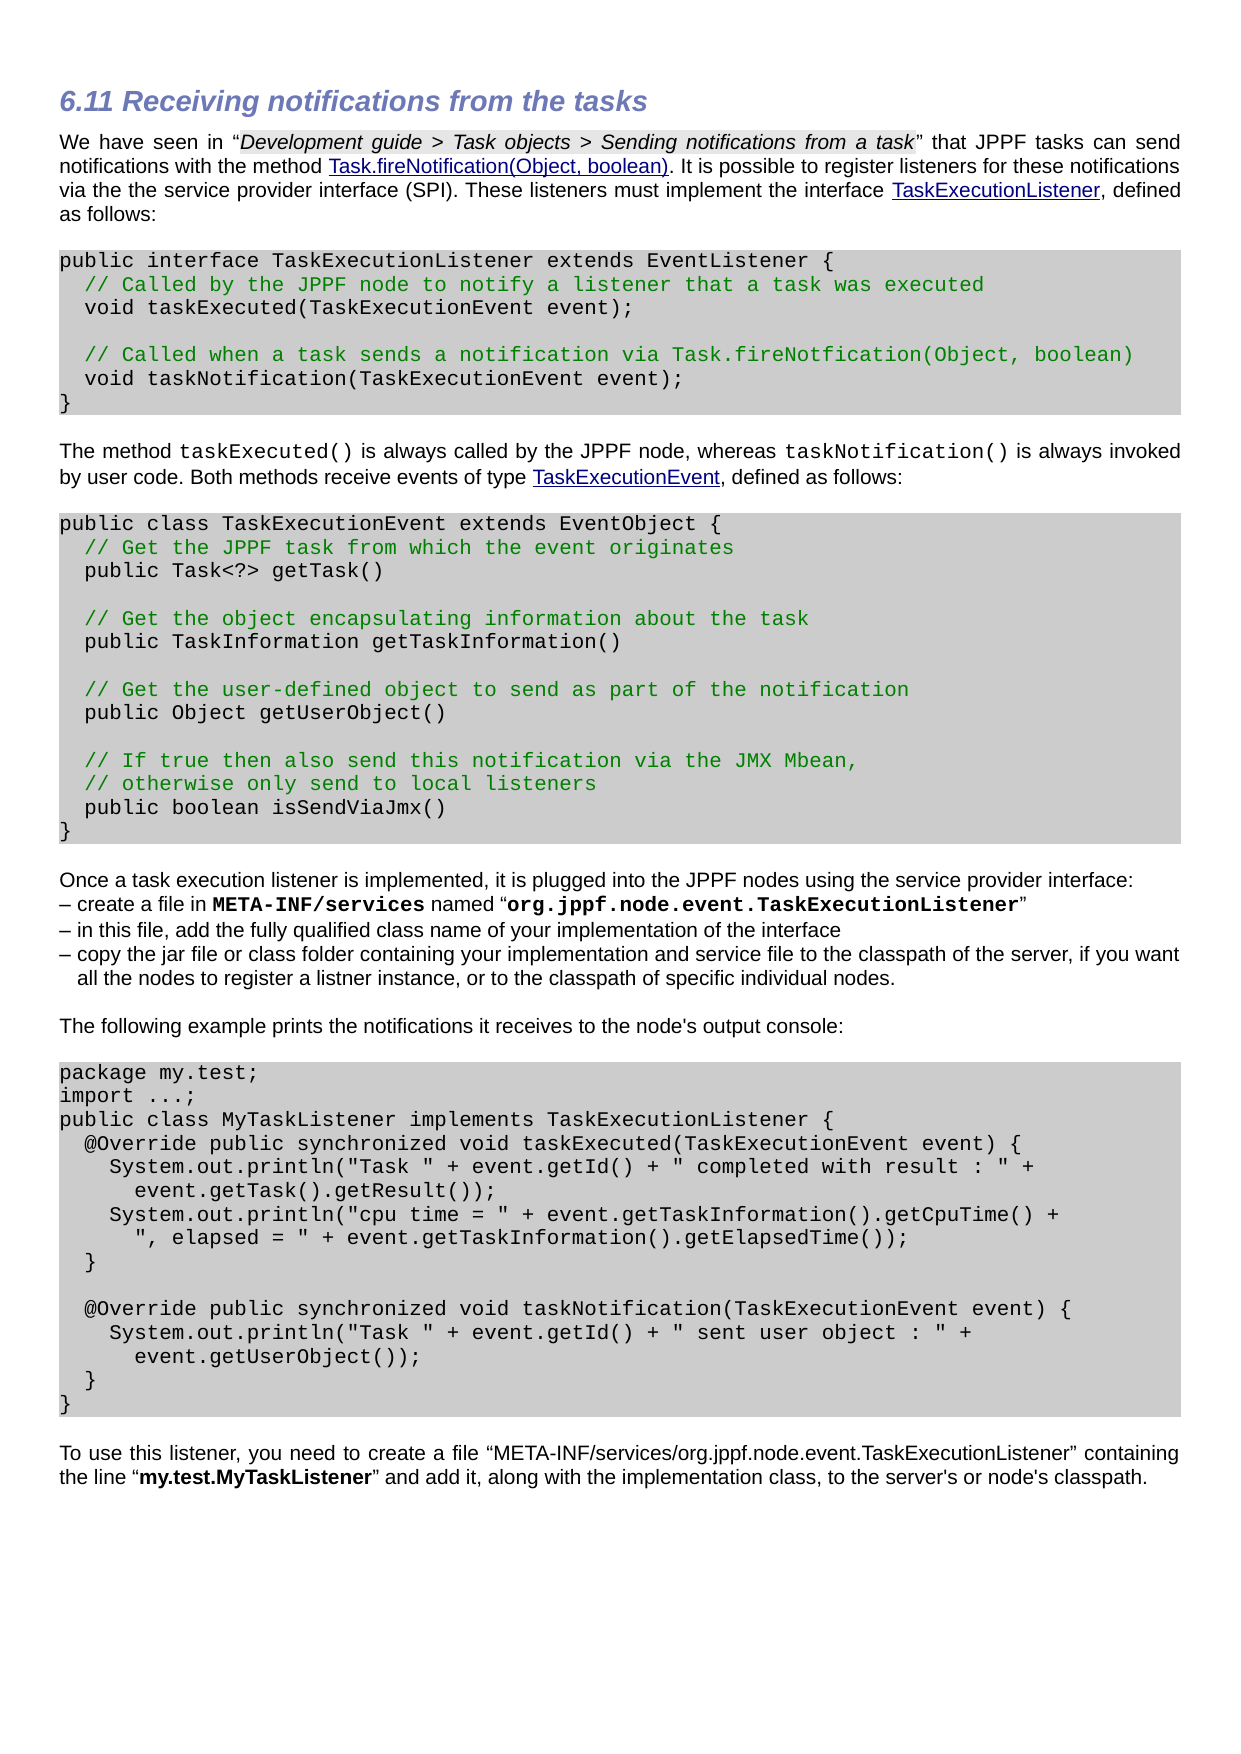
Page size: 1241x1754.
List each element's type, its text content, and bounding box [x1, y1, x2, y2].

text To use this listener, you need to create a file “META-INF/services/org.jppf.node.event.TaskExecutionListener” containing the line “my.test.MyTaskListener” and add it, along with the implementation class, to the server's or node's classpath. [59, 1441, 1181, 1488]
list create a file in META-INF/services named “org.jppf.node.event.TaskExecutionListener” [59, 892, 1181, 918]
text We have seen in “Development guide > Task objects > Sending notifications from a task” that JPPF tasks can send notifications with the method Task.fireNotification(Object, boolean). It is possible to register listeners for these notifications via the the service provider interface (SPI). These listeners must implement the interface TaskExecutionListener, defined as follows: [59, 130, 1181, 226]
list in this file, add the fully qualified class name of your implementation of the interface [59, 918, 1181, 942]
text @Override public synchronized void taskExecuted(TaskExecutionEvent event) { [59, 1133, 1181, 1156]
text } [59, 1369, 1181, 1393]
text @Override public synchronized void taskNotification(TaskExecutionEvent event) { [59, 1298, 1181, 1322]
text // Called when a task sends a notification via Task.fireNotfication(Object, boolean) [59, 344, 1181, 368]
text import ...; [59, 1086, 1181, 1109]
text // Get the JPPF task from which the event originates [59, 537, 1181, 560]
text public class MyTaskListener implements TaskExecutionListener { [59, 1109, 1181, 1133]
text event.getTask().getResult()); [59, 1180, 1181, 1204]
text // otherwise only send to local listeners [59, 773, 1181, 797]
text public Task<?> getTask() [59, 560, 1181, 584]
text void taskExecuted(TaskExecutionEvent event); [59, 297, 1181, 321]
text public boolean isSendViaJmx() [59, 797, 1181, 821]
text The following example prints the notifications it receives to the node's output console: [59, 1014, 1181, 1038]
text // If true then also send this notification via the JMX Mbean, [59, 749, 1181, 773]
text System.out.println("Task " + event.getId() + " sent user object : " + [59, 1322, 1181, 1346]
text // Get the object encapsulating information about the task [59, 608, 1181, 631]
text Once a task execution listener is implemented, it is plugged into the JPPF nodes using the service provider interface: [59, 868, 1181, 892]
text void taskNotification(TaskExecutionEvent event); [59, 368, 1181, 392]
text } [59, 1393, 1181, 1417]
text System.out.println("Task " + event.getId() + " completed with result : " + [59, 1156, 1181, 1180]
text public interface TaskExecutionListener extends EventListener { [59, 250, 1181, 273]
text } [59, 392, 1181, 415]
text public class TaskExecutionEvent extends EventObject { [59, 513, 1181, 537]
text package my.test; [59, 1062, 1181, 1086]
text // Get the user-defined object to send as part of the notification [59, 679, 1181, 702]
text The method taskExecuted() is always called by the JPPF node, whereas taskNotification() is always invoked by user code. Both methods receive events of type TaskExecutionEvent, defined as follows: [59, 439, 1181, 489]
subtitle Receiving notifications from the tasks [59, 84, 1181, 118]
text // Called by the JPPF node to notify a listener that a task was executed [59, 273, 1181, 297]
text System.out.println("cpu time = " + event.getTaskInformation().getCpuTime() + [59, 1204, 1181, 1227]
text } [59, 821, 1181, 844]
text public Object getUserObject() [59, 702, 1181, 726]
text ", elapsed = " + event.getTaskInformation().getElapsedTime()); [59, 1227, 1181, 1251]
text } [59, 1251, 1181, 1275]
text event.getUserObject()); [59, 1346, 1181, 1369]
list copy the jar file or class folder containing your implementation and service file to the classpath of the server, if you want all the nodes to register a listner instance, or to the classpath of specific individual nodes. [59, 942, 1181, 990]
text public TaskInformation getTaskInformation() [59, 631, 1181, 655]
